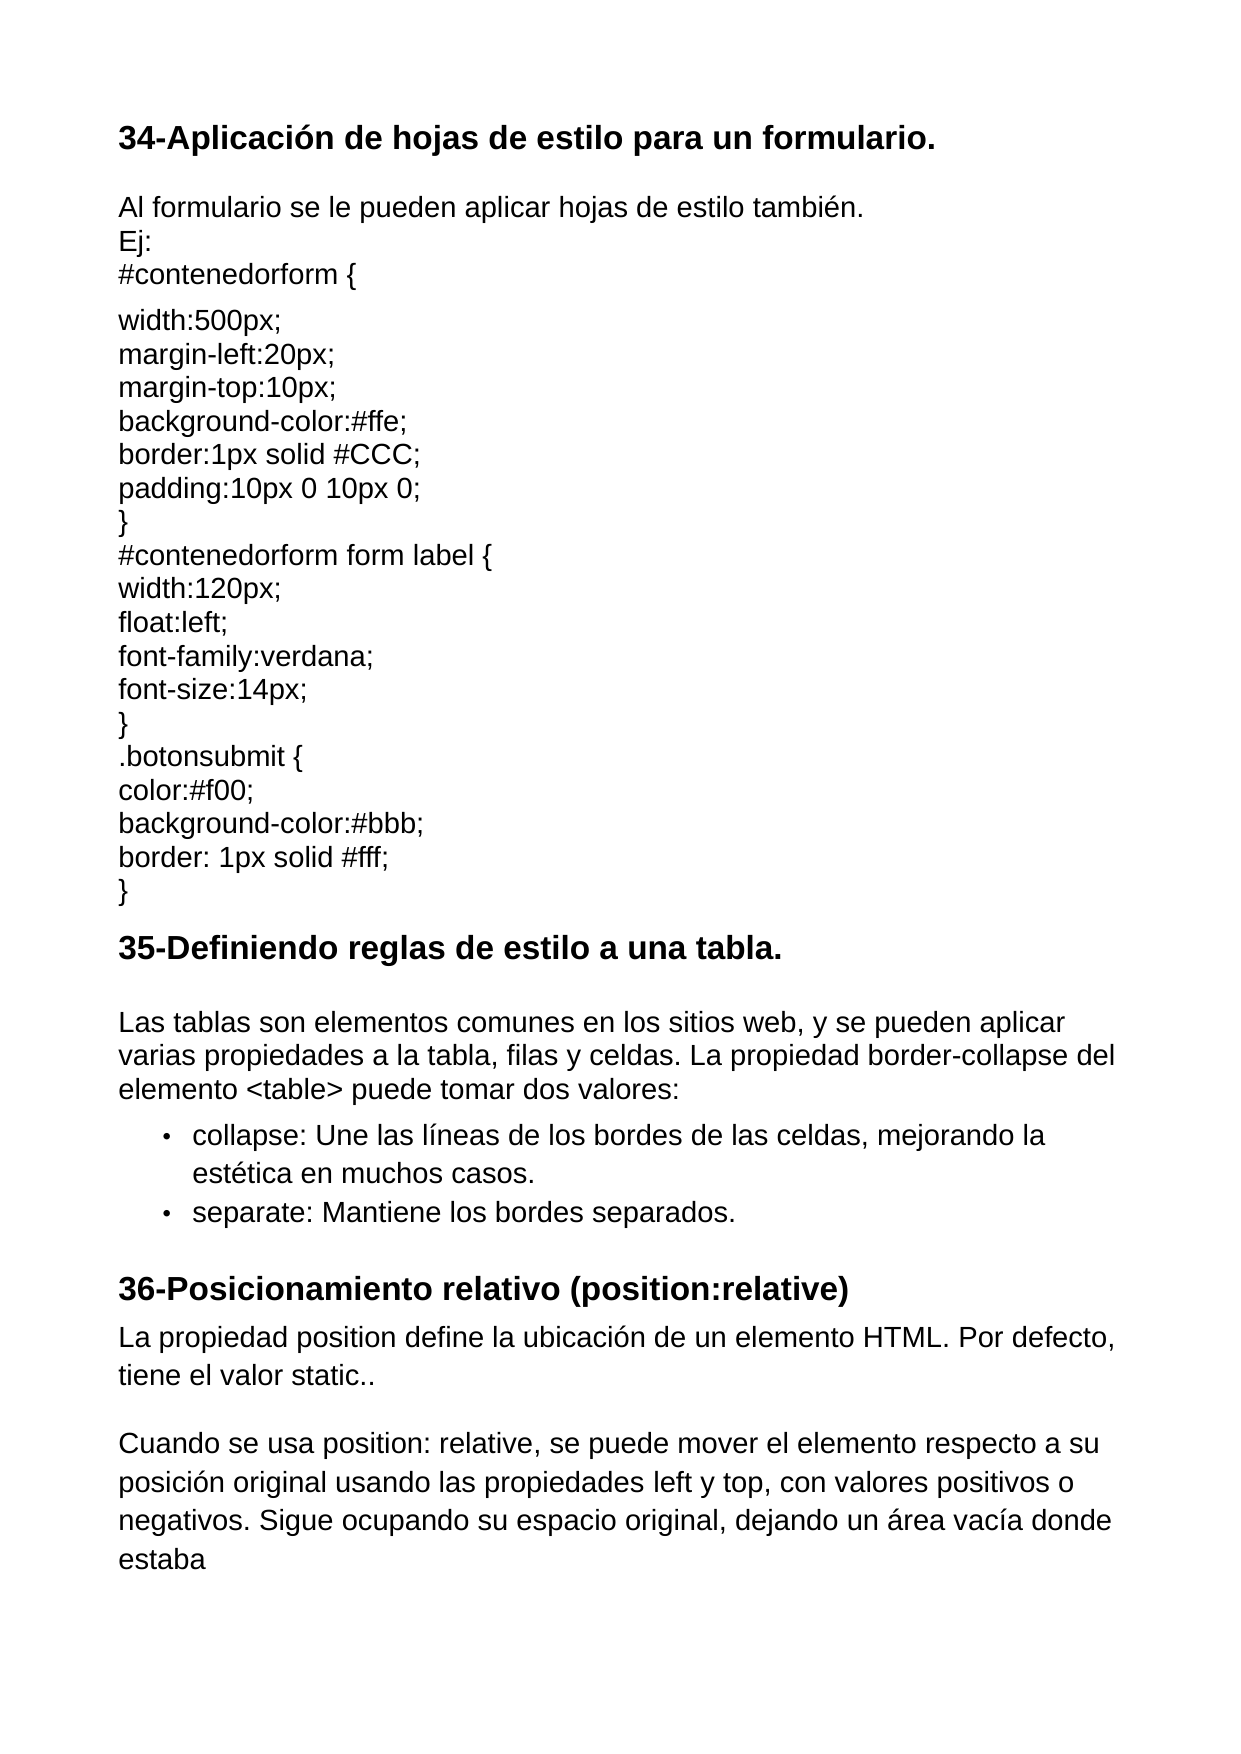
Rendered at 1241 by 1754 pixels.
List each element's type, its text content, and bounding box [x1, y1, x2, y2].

text } [118, 504, 1122, 538]
text } [118, 706, 1122, 739]
text } [118, 873, 1122, 907]
text background-color:#bbb; [118, 806, 1122, 840]
list collapse: Une las líneas de los bordes de las celdas, mejorando la estética en muchos casos. [162, 1118, 1122, 1190]
text float:left; [118, 605, 1122, 639]
list separate: Mantiene los bordes separados. [162, 1195, 1122, 1228]
text .botonsubmit { [118, 739, 1122, 773]
text margin-top:10px; [118, 370, 1122, 404]
subtitle 35-Definiendo reglas de estilo a una tabla. Las tablas son elementos comunes en los sitios web, y se pueden aplicar varias propiedades a la tabla, filas y celdas. La propiedad border-collapse del elemento <table> puede tomar dos valores: [118, 928, 1122, 1105]
text width:500px; [118, 303, 1122, 337]
text background-color:#ffe; [118, 404, 1122, 437]
text width:120px; [118, 572, 1122, 605]
text #contenedorform form label { [118, 538, 1122, 572]
subtitle 36-Posicionamiento relativo (position:relative) [118, 1269, 1122, 1307]
text Cuando se usa position: relative, se puede mover el elemento respecto a su posición original usando las propiedades left y top, con valores positivos o negativos. Sigue ocupando su espacio original, dejando un área vacía donde estaba [118, 1426, 1122, 1576]
subtitle 34-Aplicación de hojas de estilo para un formulario. Al formulario se le pueden aplicar hojas de estilo también. Ej: #contenedorform { [118, 118, 1122, 291]
text font-size:14px; [118, 672, 1122, 706]
text border: 1px solid #fff; [118, 840, 1122, 873]
text padding:10px 0 10px 0; [118, 471, 1122, 504]
text color:#f00; [118, 773, 1122, 806]
text margin-left:20px; [118, 337, 1122, 370]
text La propiedad position define la ubicación de un elemento HTML. Por defecto, tiene el valor static.. [118, 1320, 1122, 1392]
text border:1px solid #CCC; [118, 437, 1122, 471]
text font-family:verdana; [118, 639, 1122, 672]
